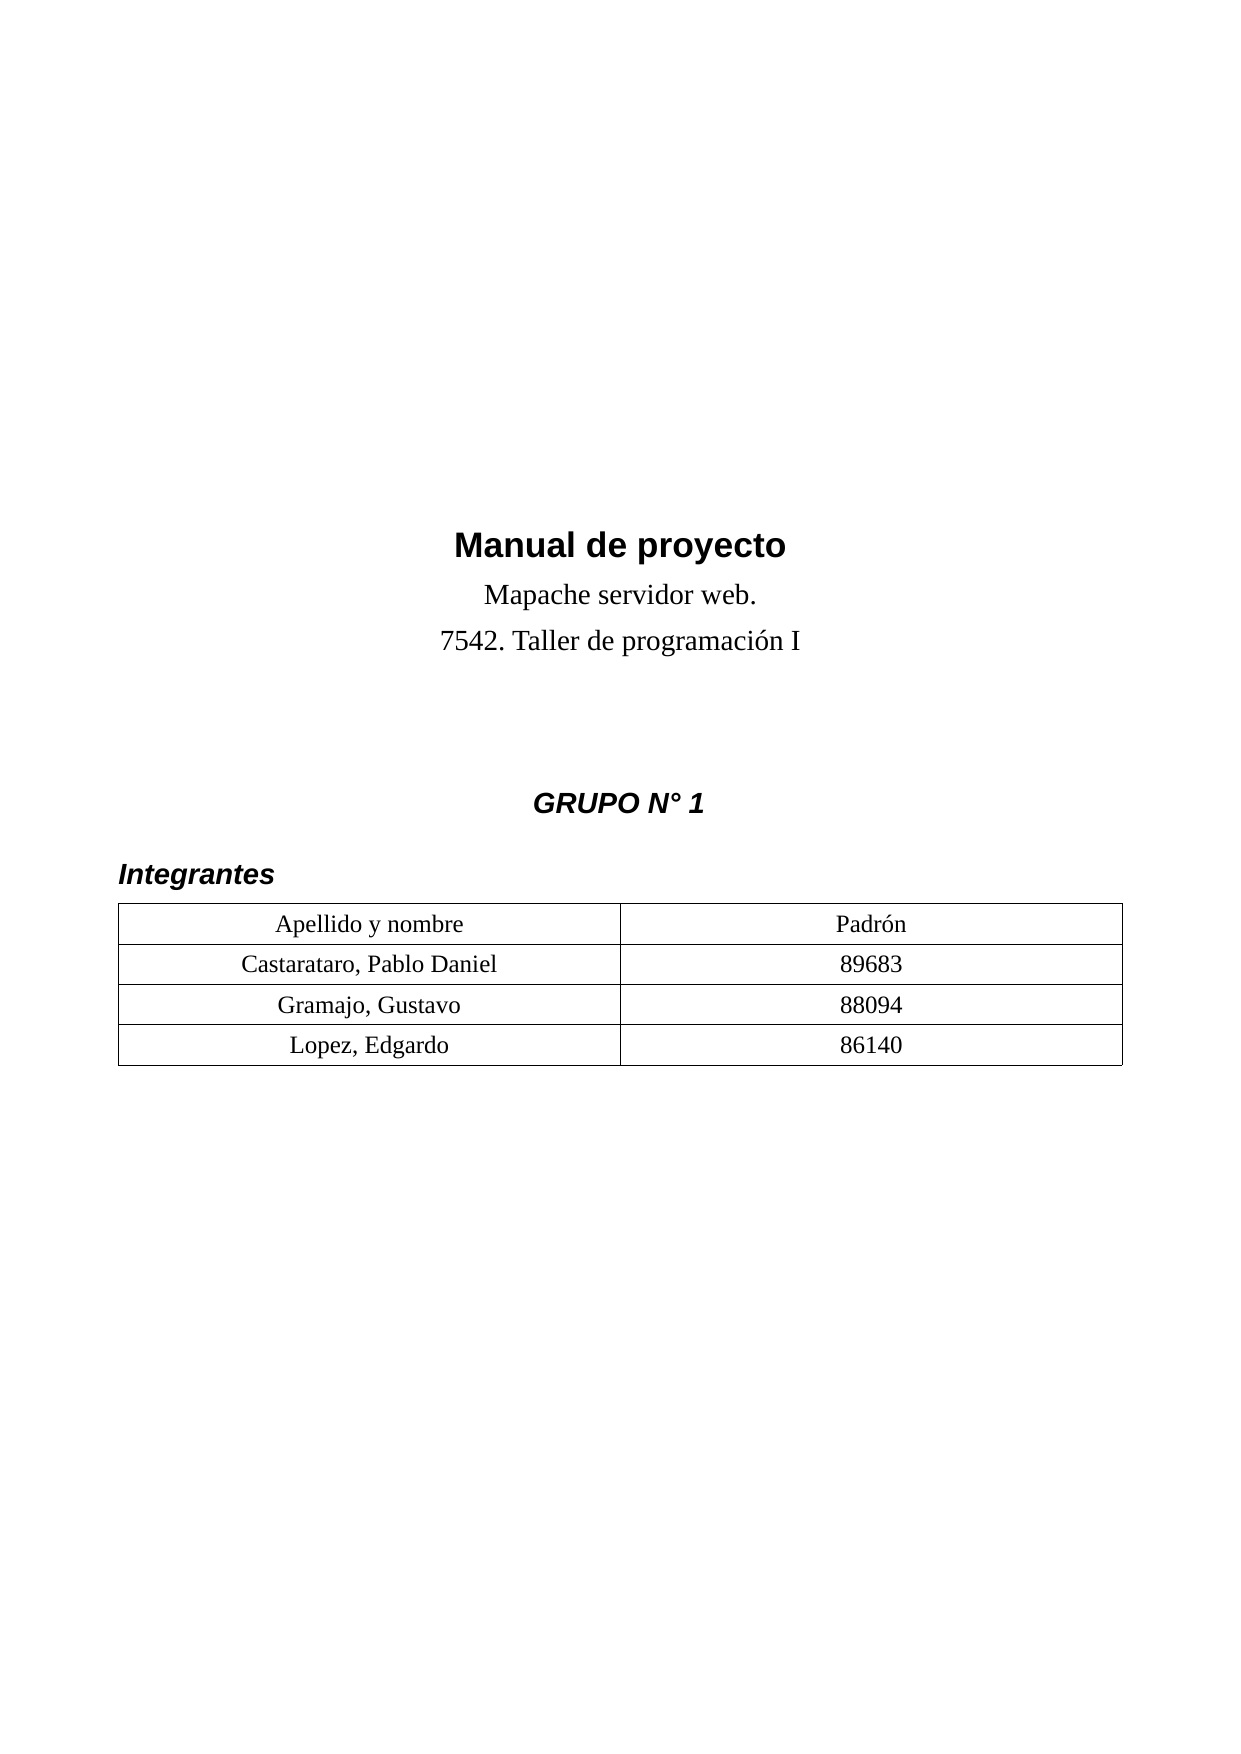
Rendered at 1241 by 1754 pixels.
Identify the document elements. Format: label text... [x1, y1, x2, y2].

subtitle GRUPO N° 1 [118, 786, 1122, 820]
subtitle Integrantes [118, 857, 1122, 891]
table_cell 88094 [621, 985, 1122, 1024]
table_cell 86140 [621, 1025, 1122, 1064]
subtitle Manual de proyecto [118, 524, 1122, 564]
text 7542. Taller de programación I [118, 623, 1122, 657]
table_cell Gramajo, Gustavo [119, 985, 620, 1024]
text Mapache servidor web. [118, 577, 1122, 611]
table_cell Lopez, Edgardo [119, 1025, 620, 1064]
table_cell Castarataro, Pablo Daniel [119, 945, 620, 984]
table_header Padrón [621, 904, 1122, 944]
table_header Apellido y nombre [119, 904, 620, 944]
table_cell 89683 [621, 945, 1122, 984]
